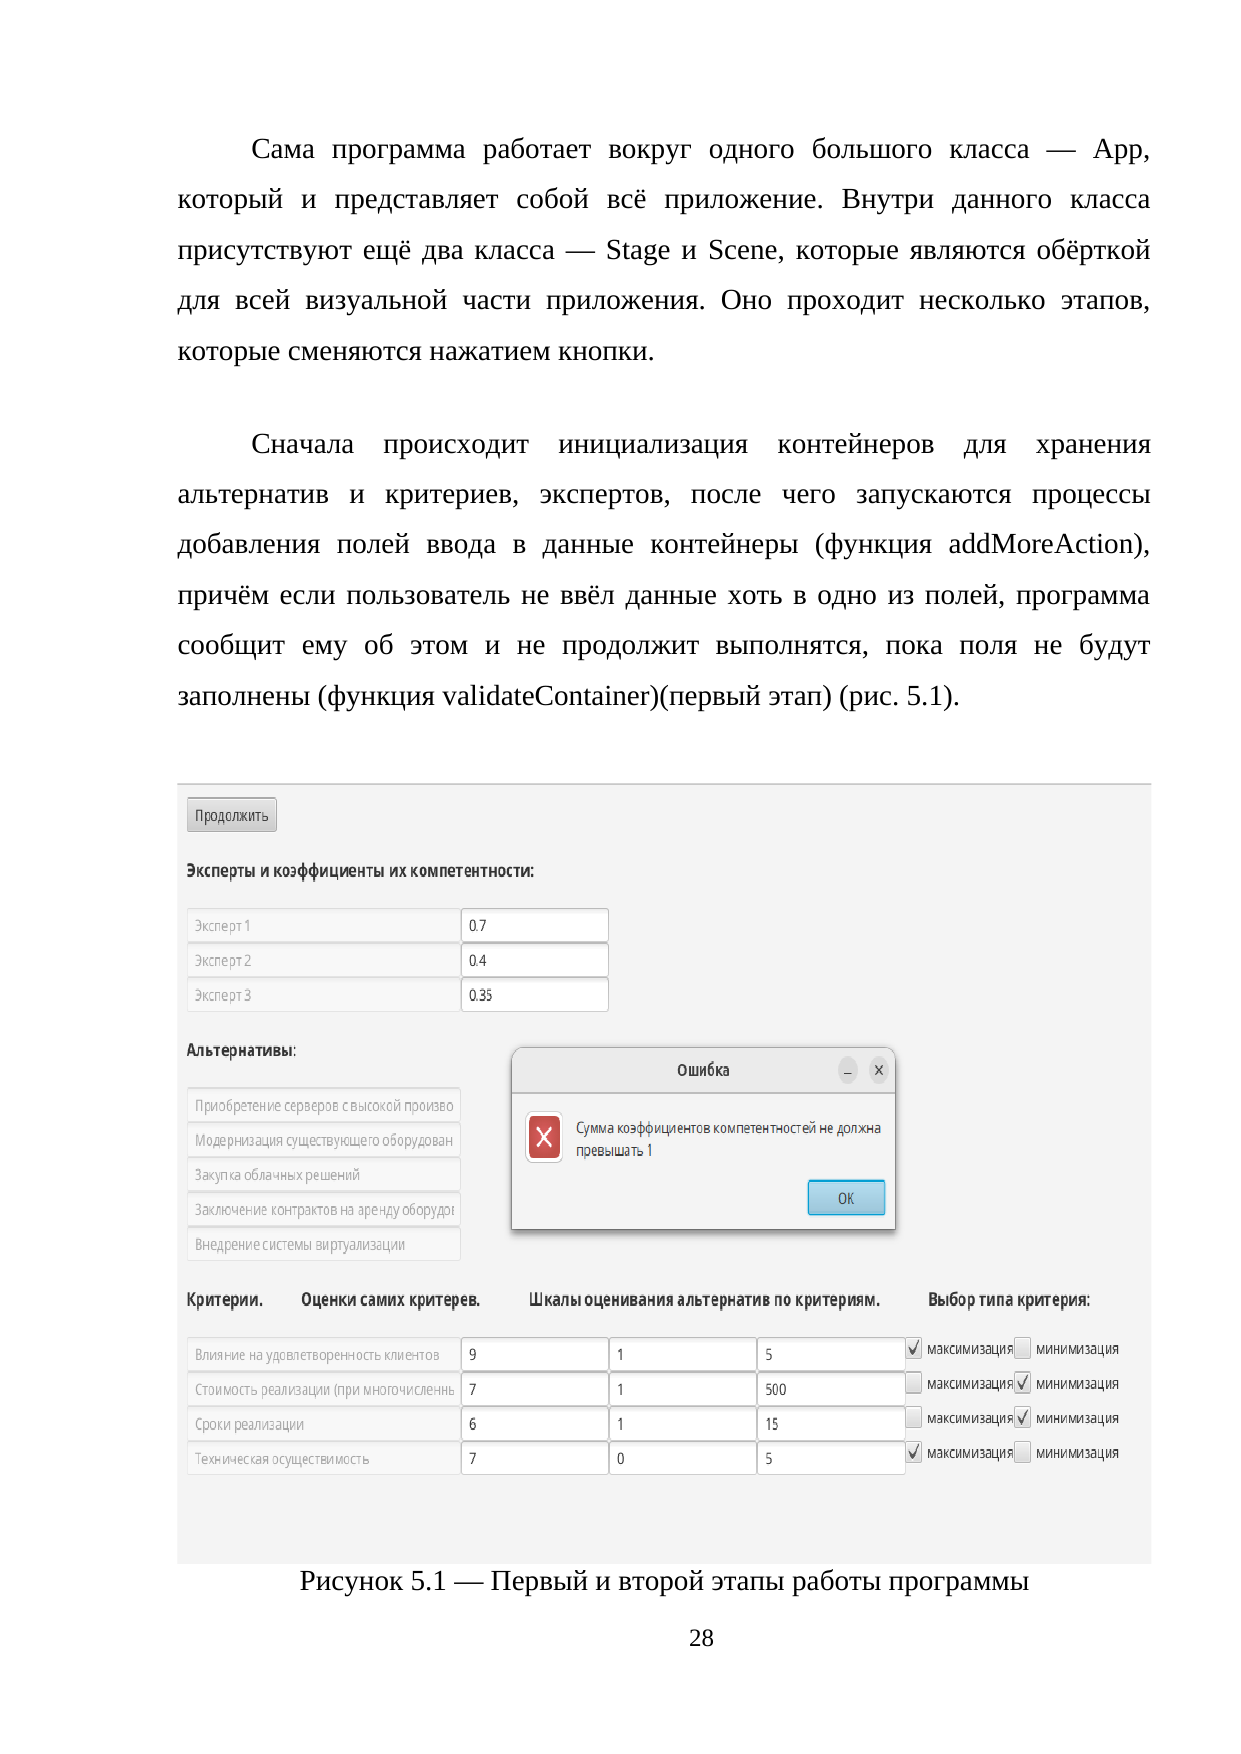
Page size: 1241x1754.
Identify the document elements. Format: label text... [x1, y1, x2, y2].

picture [177, 783, 1152, 1564]
text Сама программа работает вокруг одного большого класса — App, который и представляет собой всё приложение. Внутри данного класса присутствуют ещё два класса — Stage и Scene, которые являются обёрткой для всей визуальной части приложения. Оно проходит несколько этапов, которые сменяются нажатием кнопки. [177, 131, 1152, 366]
text Сначала происходит инициализация контейнеров для хранения альтернатив и критериев, экспертов, после чего запускаются процессы добавления полей ввода в данные контейнеры (функция addMoreAction), причём если пользователь не ввёл данные хоть в одно из полей, программа сообщит ему об этом и не продолжит выполнятся, пока поля не будут заполнены (функция validateContainer)(первый этап) (рис. 5.1). [177, 426, 1152, 711]
text Рисунок 5.1 — Первый и второй этапы работы программы [177, 1564, 1152, 1597]
